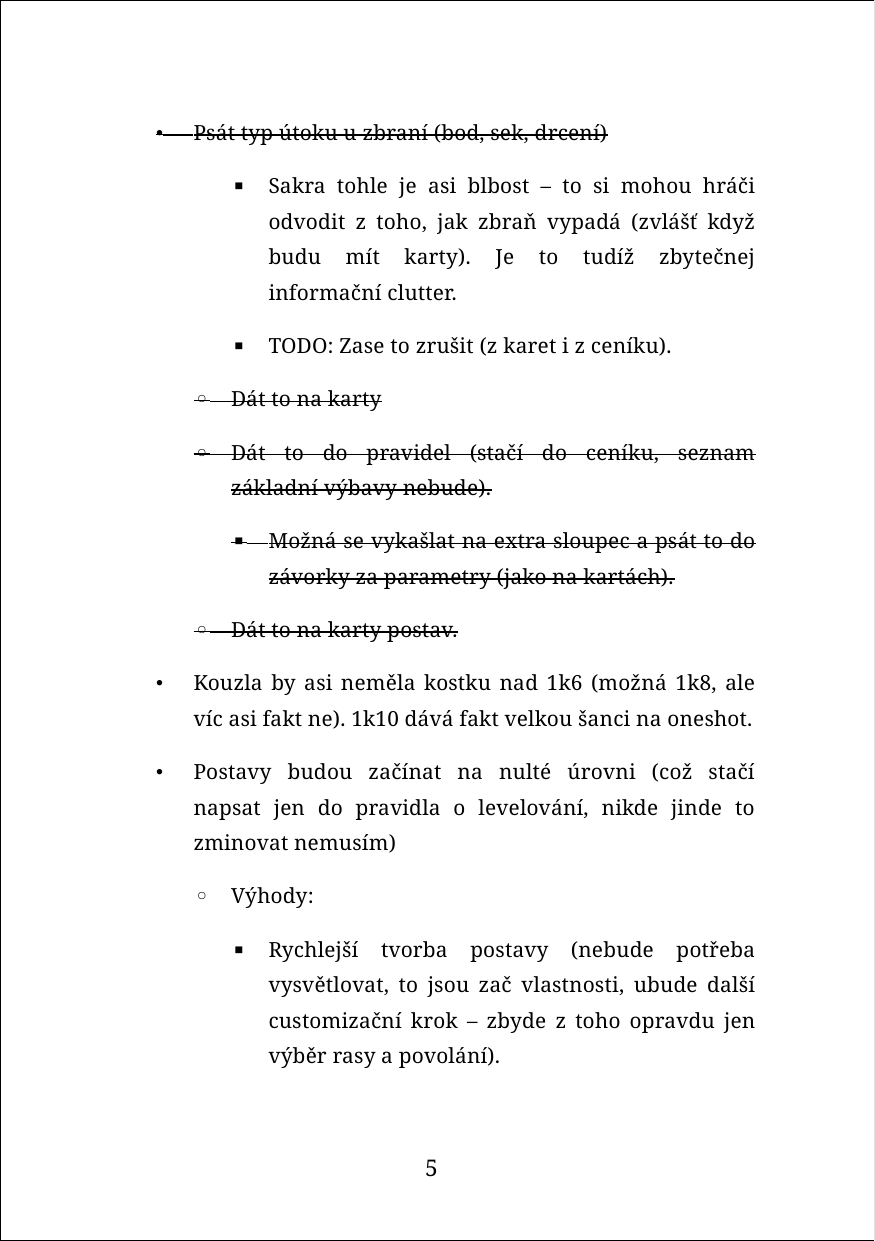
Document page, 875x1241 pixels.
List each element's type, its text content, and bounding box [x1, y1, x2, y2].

list Dát to na karty [193, 384, 756, 413]
list Sakra tohle je asi blbost – to si mohou hráči odvodit z toho, jak zbraň vypadá (zvlášť když budu mít karty). Je to tudíž zbytečnej informační clutter. [231, 171, 756, 306]
list Rychlejší tvorba postavy (nebude potřeba vysvětlovat, to jsou zač vlastnosti, ubude další customizační krok – zbyde z toho opravdu jen výběr rasy a povolání). [231, 935, 756, 1070]
list TODO: Zase to zrušit (z karet i z ceníku). [231, 331, 756, 360]
list Postavy budou začínat na nulté úrovni (což stačí napsat jen do pravidla o levelování, nikde jinde to zminovat nemusím) [156, 757, 756, 857]
list Dát to do pravidel (stačí do ceníku, seznam základní výbavy nebude). [193, 438, 756, 454]
list Dát to na karty postav. [193, 615, 756, 644]
list Výhody: [193, 881, 756, 910]
list Možná se vykašlat na extra sloupec a psát to do závorky za parametry (jako na kartách). [231, 543, 756, 590]
list Kouzla by asi neměla kostku nad 1k6 (možná 1k8, ale víc asi fakt ne). 1k10 dává fakt velkou šanci na oneshot. [156, 668, 756, 732]
list Psát typ útoku u zbraní (bod, sek, drcení) [156, 118, 756, 147]
list Dát to do pravidel (stačí do ceníku, seznam základní výbavy nebude). [193, 454, 756, 502]
list Možná se vykašlat na extra sloupec a psát to do závorky za parametry (jako na kartách). [231, 526, 756, 543]
